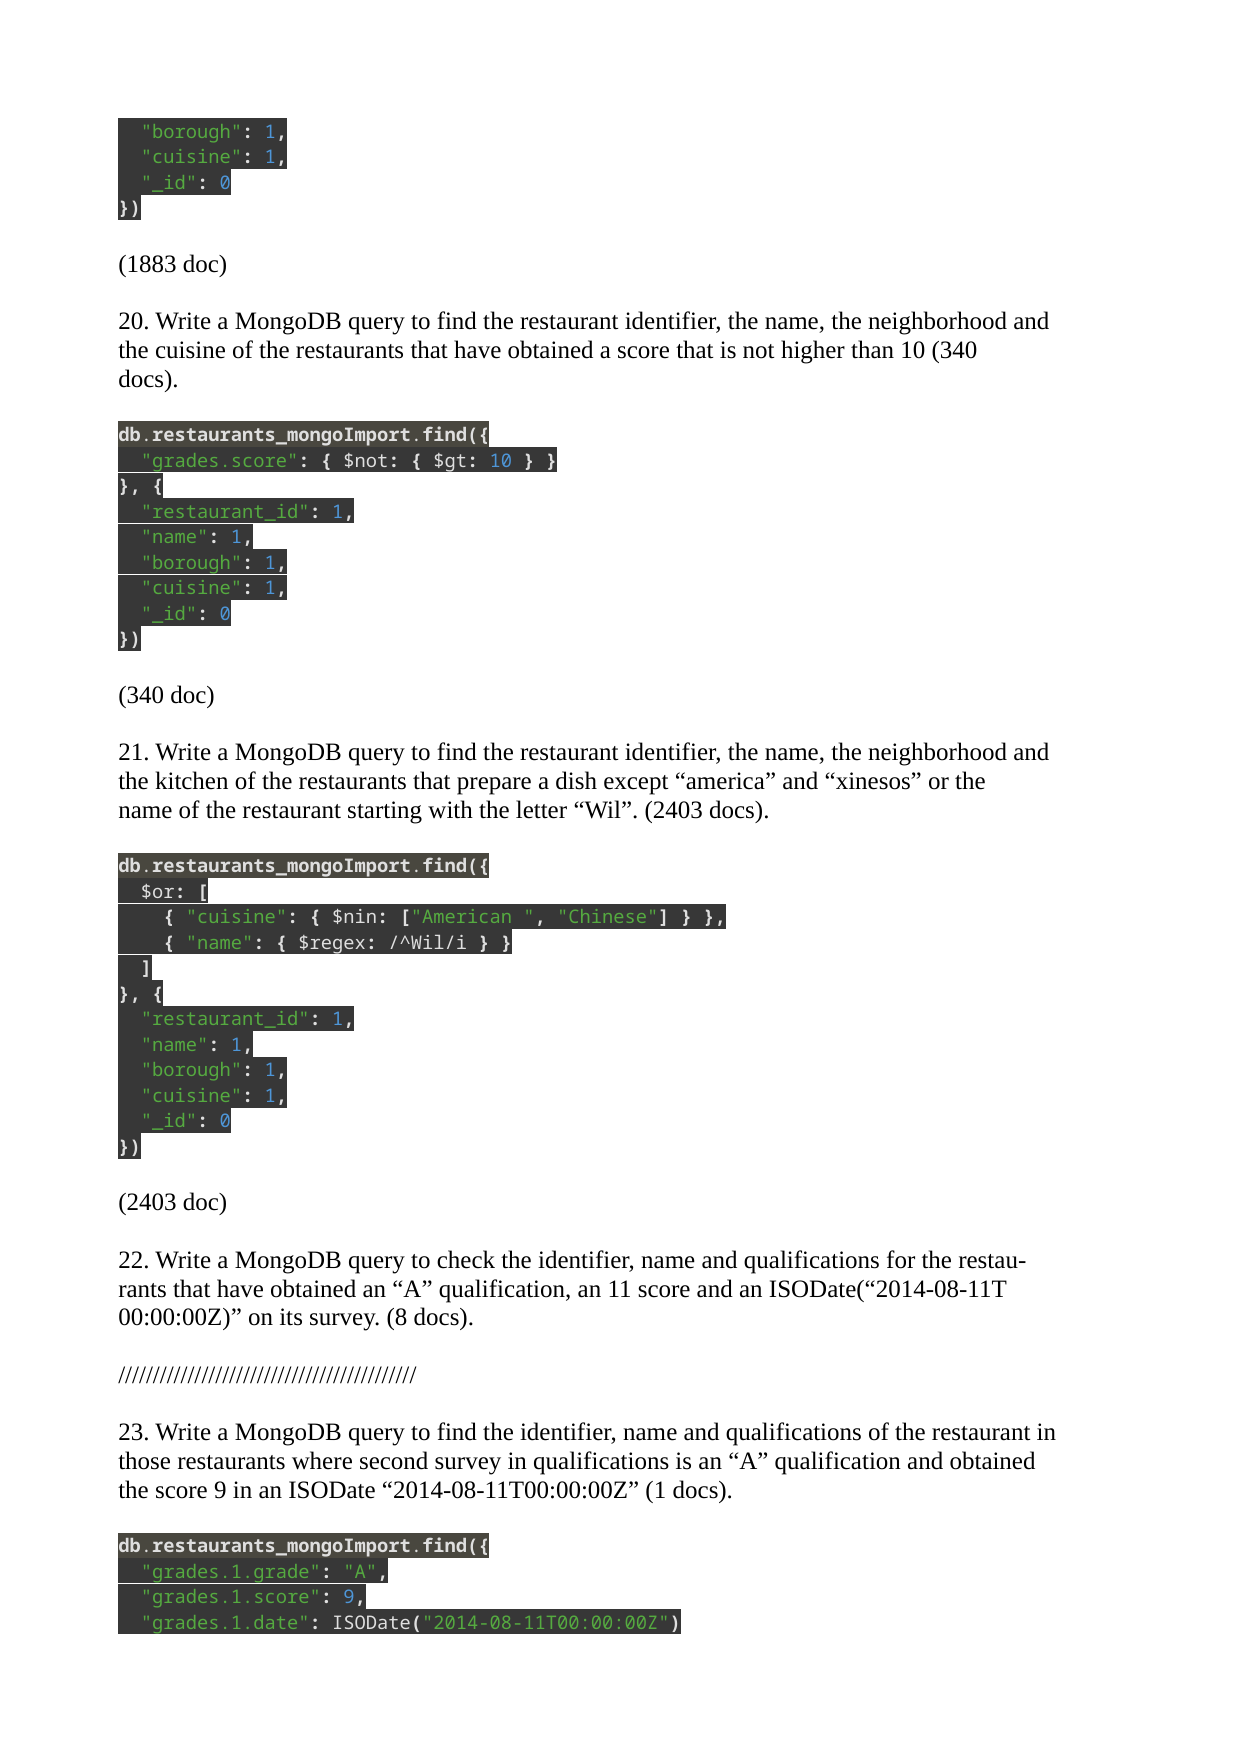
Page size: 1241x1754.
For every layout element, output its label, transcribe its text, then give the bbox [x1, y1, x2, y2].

text docs). [118, 364, 1122, 393]
text "cuisine": 1, [118, 574, 1122, 600]
text the kitchen of the restaurants that prepare a dish except “america” and “xinesos” or the [118, 766, 1122, 795]
text "grades.1.date": ISODate("2014-08-11T00:00:00Z") [118, 1609, 1122, 1634]
text "borough": 1, [118, 1057, 1122, 1082]
text "name": 1, [118, 1031, 1122, 1057]
text $or: [ [118, 878, 1122, 903]
text those restaurants where second survey in qualifications is an “A” qualification and obtained [118, 1446, 1122, 1475]
text "restaurant_id": 1, [118, 1006, 1122, 1031]
text "name": 1, [118, 523, 1122, 549]
text 23. Write a MongoDB query to find the identifier, name and qualifications of the restaurant in [118, 1417, 1122, 1446]
text "_id": 0 [118, 169, 1122, 195]
text }) [118, 1133, 1122, 1159]
text the cuisine of the restaurants that have obtained a score that is not higher than 10 (340 [118, 335, 1122, 364]
text the score 9 in an ISODate “2014-08-11T00:00:00Z” (1 docs). [118, 1475, 1122, 1504]
text }) [118, 626, 1122, 651]
text "borough": 1, [118, 549, 1122, 574]
text rants that have obtained an “A” qualification, an 11 score and an ISODate(“2014-08-11T [118, 1274, 1122, 1302]
text "cuisine": 1, [118, 144, 1122, 169]
text 22. Write a MongoDB query to check the identifier, name and qualifications for the restau- [118, 1245, 1122, 1274]
text "borough": 1, [118, 118, 1122, 144]
text "restaurant_id": 1, [118, 498, 1122, 523]
text "grades.1.score": 9, [118, 1583, 1122, 1609]
text 00:00:00Z)” on its survey. (8 docs). [118, 1302, 1122, 1331]
text "cuisine": 1, [118, 1082, 1122, 1108]
text "grades.1.grade": "A", [118, 1558, 1122, 1583]
text 21. Write a MongoDB query to find the restaurant identifier, the name, the neighborhood and [118, 737, 1122, 766]
text db.restaurants_mongoImport.find({ [118, 421, 1122, 447]
text "grades.score": { $not: { $gt: 10 } } [118, 447, 1122, 472]
text /////////////////////////////////////////// [118, 1360, 1122, 1389]
text 20. Write a MongoDB query to find the restaurant identifier, the name, the neighborhood and [118, 306, 1122, 335]
text (1883 doc) [118, 249, 1122, 278]
text (340 doc) [118, 680, 1122, 709]
text (2403 doc) [118, 1187, 1122, 1216]
text }) [118, 195, 1122, 220]
text }, { [118, 980, 1122, 1006]
text }, { [118, 472, 1122, 498]
text db.restaurants_mongoImport.find({ [118, 852, 1122, 878]
text { "name": { $regex: /^Wil/i } } [118, 929, 1122, 954]
text "_id": 0 [118, 600, 1122, 626]
text db.restaurants_mongoImport.find({ [118, 1532, 1122, 1558]
text { "cuisine": { $nin: ["American ", "Chinese"] } }, [118, 903, 1122, 929]
text "_id": 0 [118, 1108, 1122, 1133]
text name of the restaurant starting with the letter “Wil”. (2403 docs). [118, 795, 1122, 824]
text ] [118, 954, 1122, 980]
